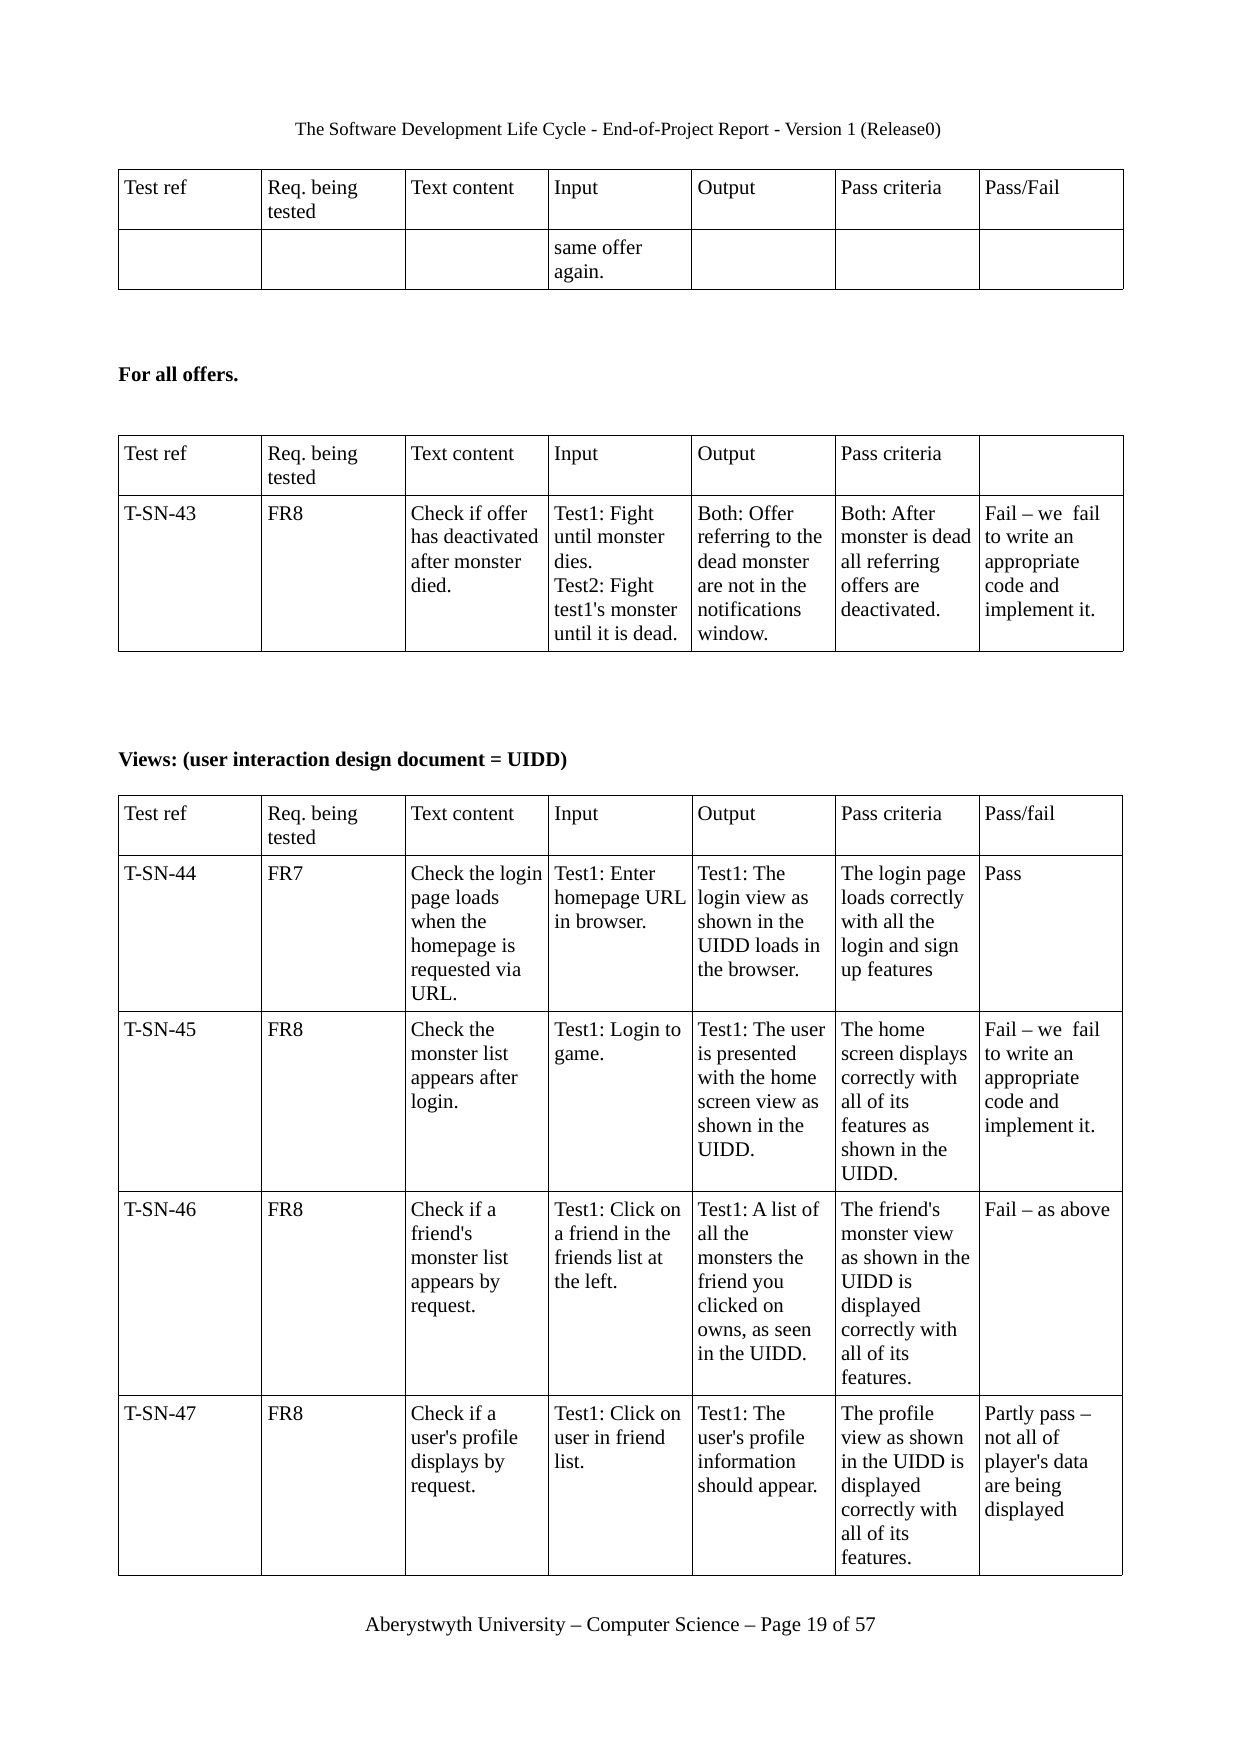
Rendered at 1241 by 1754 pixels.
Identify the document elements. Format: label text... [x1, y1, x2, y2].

table_header Pass/fail [980, 796, 1122, 855]
table_cell T-SN-46 [119, 1192, 261, 1395]
table_cell Check the monster list appears after login. [406, 1012, 548, 1191]
table_cell Test1: A list of all the monsters the friend you clicked on owns, as seen in the UIDD. [693, 1192, 835, 1395]
table_header Output [693, 796, 835, 855]
table_cell T-SN-43 [119, 496, 261, 651]
table_cell Fail – as above [980, 1192, 1122, 1395]
table_cell Check the login page loads when the homepage is requested via URL. [406, 856, 548, 1011]
table_cell Fail – we fail to write an appropriate code and implement it. [980, 1012, 1122, 1191]
table_cell Test1: The user is presented with the home screen view as shown in the UIDD. [693, 1012, 835, 1191]
table_header Text content [406, 436, 548, 494]
table_cell FR8 [262, 1192, 405, 1395]
table_header Input [549, 170, 691, 229]
table_cell The friend's monster view as shown in the UIDD is displayed correctly with all of its features. [836, 1192, 979, 1395]
table_header Req. being tested [262, 796, 405, 855]
table_cell Check if a user's profile displays by request. [406, 1396, 548, 1575]
table_cell Both: Offer referring to the dead monster are not in the notifications window. [692, 496, 835, 651]
table_header Text content [406, 796, 548, 855]
table_header Pass criteria [836, 436, 979, 494]
table_header Output [692, 436, 835, 494]
table_cell Fail – we fail to write an appropriate code and implement it. [980, 496, 1123, 651]
table_header Test ref [119, 796, 261, 855]
table_cell T-SN-44 [119, 856, 261, 1011]
table_cell The profile view as shown in the UIDD is displayed correctly with all of its features. [836, 1396, 979, 1575]
table_header Input [549, 436, 691, 494]
table_cell [262, 230, 405, 288]
table_cell T-SN-45 [119, 1012, 261, 1191]
table_cell FR8 [262, 1012, 405, 1191]
table_cell [119, 230, 261, 288]
table_cell The home screen displays correctly with all of its features as shown in the UIDD. [836, 1012, 979, 1191]
table_cell [980, 230, 1123, 288]
table_cell Test1: Fight until monster dies. Test2: Fight test1's monster until it is dead. [549, 496, 691, 651]
table_cell Test1: Enter homepage URL in browser. [549, 856, 692, 1011]
table_cell [836, 230, 979, 288]
table_cell Both: After monster is dead all referring offers are deactivated. [836, 496, 979, 651]
table_header Req. being tested [262, 436, 405, 494]
text Views: (user interaction design document = UIDD) [118, 747, 1122, 771]
table_cell Check if a friend's monster list appears by request. [406, 1192, 548, 1395]
table_cell Partly pass – not all of player's data are being displayed [980, 1396, 1122, 1575]
table_header Test ref [119, 170, 261, 229]
table_cell same offer again. [549, 230, 691, 288]
table_header Pass criteria [836, 796, 979, 855]
table_header [980, 436, 1123, 494]
table_cell Test1: The user's profile information should appear. [693, 1396, 835, 1575]
table_header Req. being tested [262, 170, 405, 229]
table_header Text content [406, 170, 548, 229]
table_header Input [549, 796, 692, 855]
table_cell Test1: Click on user in friend list. [549, 1396, 692, 1575]
table_header Test ref [119, 436, 261, 494]
table_header Pass criteria [836, 170, 979, 229]
table_cell [692, 230, 835, 288]
table_cell Test1: The login view as shown in the UIDD loads in the browser. [693, 856, 835, 1011]
table_cell FR8 [262, 496, 405, 651]
table_cell FR8 [262, 1396, 405, 1575]
table_cell Test1: Click on a friend in the friends list at the left. [549, 1192, 692, 1395]
table_cell Test1: Login to game. [549, 1012, 692, 1191]
table_cell T-SN-47 [119, 1396, 261, 1575]
text For all offers. [118, 362, 1122, 386]
table_cell [406, 230, 548, 288]
table_cell FR7 [262, 856, 405, 1011]
table_header Output [692, 170, 835, 229]
table_cell Pass [980, 856, 1122, 1011]
table_header Pass/Fail [980, 170, 1123, 229]
table_cell The login page loads correctly with all the login and sign up features [836, 856, 979, 1011]
table_cell Check if offer has deactivated after monster died. [406, 496, 548, 651]
